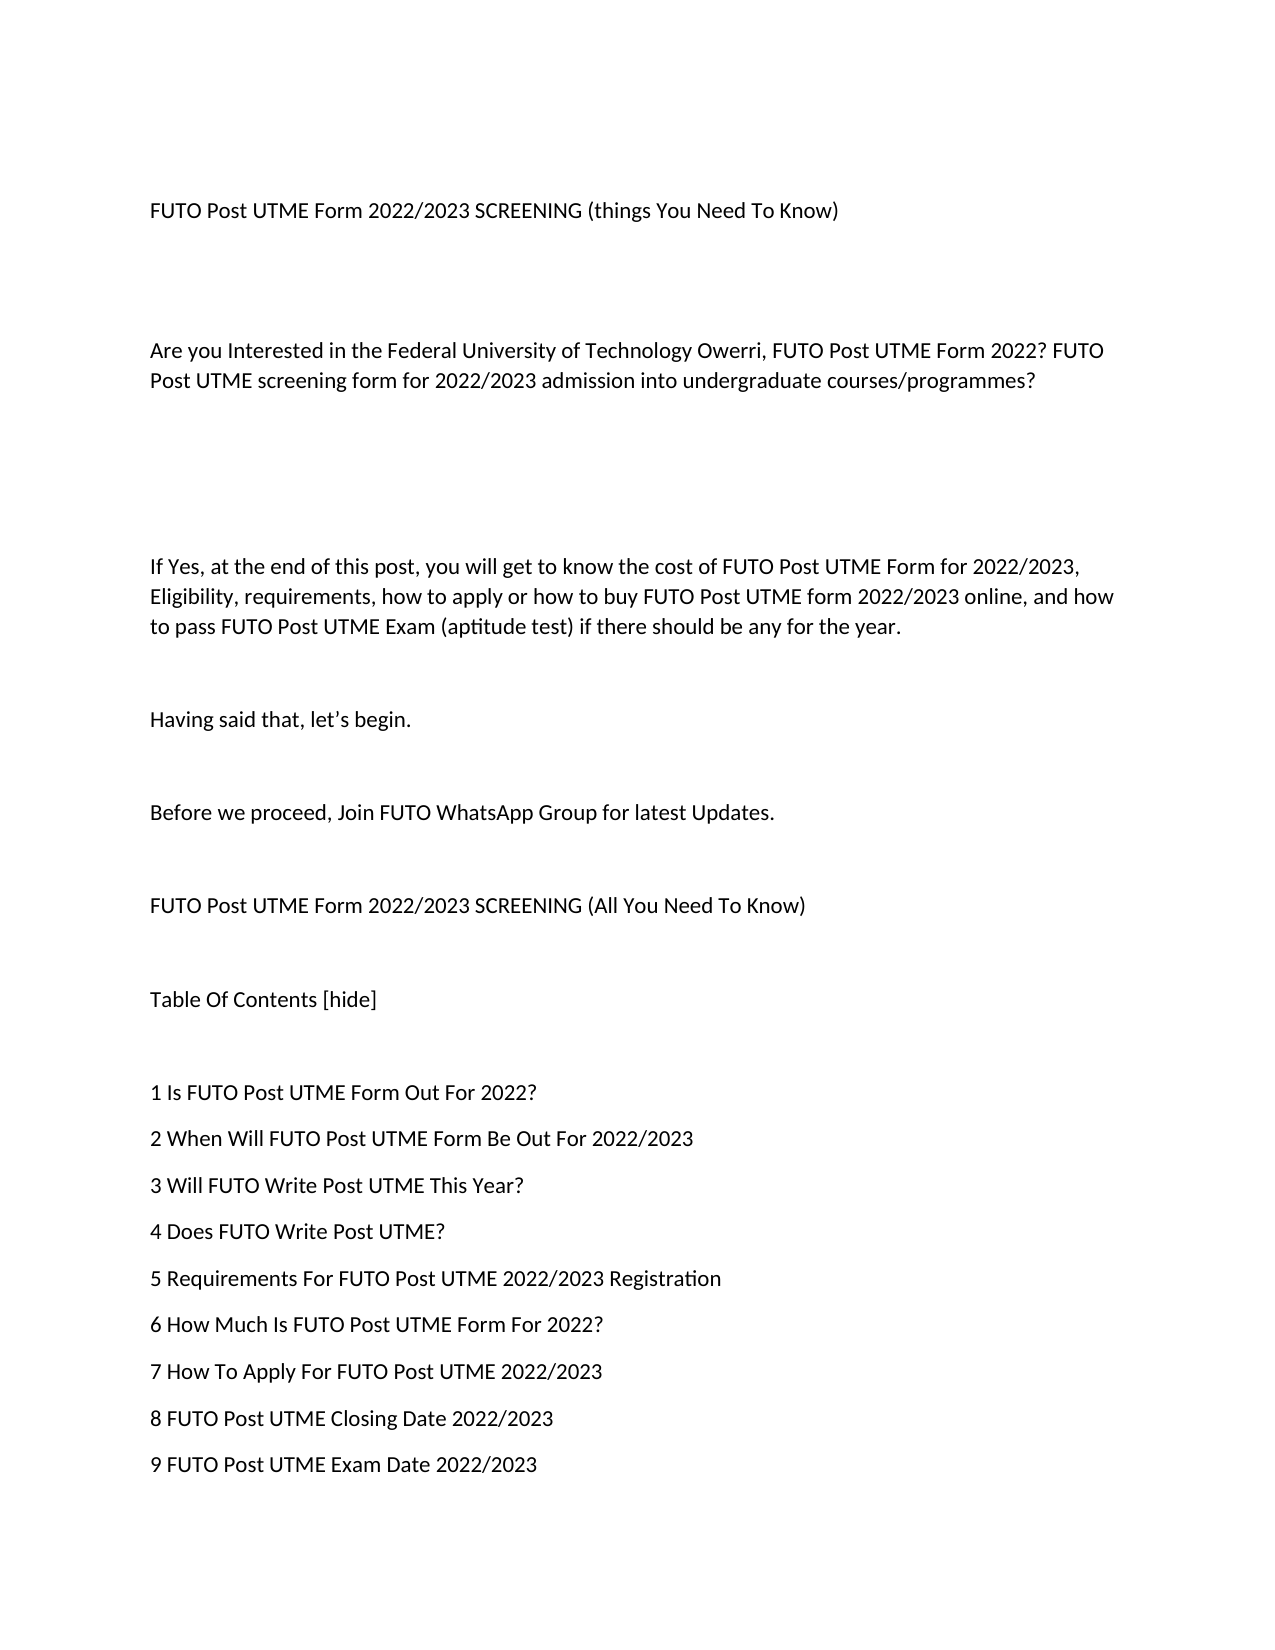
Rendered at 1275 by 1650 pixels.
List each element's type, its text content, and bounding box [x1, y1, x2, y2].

text 1 Is FUTO Post UTME Form Out For 2022? [150, 1078, 1125, 1106]
text FUTO Post UTME Form 2022/2023 SCREENING (things You Need To Know) [150, 197, 1125, 224]
text 7 How To Apply For FUTO Post UTME 2022/2023 [150, 1357, 1125, 1385]
text Before we proceed, Join FUTO WhatsApp Group for latest Updates. [150, 798, 1125, 826]
text If Yes, at the end of this post, you will get to know the cost of FUTO Post UTME Form for 2022/2023, Eligibility, requirements, how to apply or how to buy FUTO Post UTME form 2022/2023 online, and how to pass FUTO Post UTME Exam (aptitude test) if there should be any for the year. [150, 552, 1125, 640]
text 9 FUTO Post UTME Exam Date 2022/2023 [150, 1450, 1125, 1478]
text 8 FUTO Post UTME Closing Date 2022/2023 [150, 1404, 1125, 1432]
text 2 When Will FUTO Post UTME Form Be Out For 2022/2023 [150, 1124, 1125, 1152]
text 4 Does FUTO Write Post UTME? [150, 1217, 1125, 1246]
text 6 How Much Is FUTO Post UTME Form For 2022? [150, 1311, 1125, 1339]
text Having said that, let’s begin. [150, 705, 1125, 733]
text 5 Requirements For FUTO Post UTME 2022/2023 Registration [150, 1264, 1125, 1292]
text Are you Interested in the Federal University of Technology Owerri, FUTO Post UTME Form 2022? FUTO Post UTME screening form for 2022/2023 admission into undergraduate courses/programmes? [150, 336, 1125, 394]
text 3 Will FUTO Write Post UTME This Year? [150, 1171, 1125, 1199]
text FUTO Post UTME Form 2022/2023 SCREENING (All You Need To Know) [150, 892, 1125, 919]
text Table Of Contents [hide] [150, 985, 1125, 1013]
